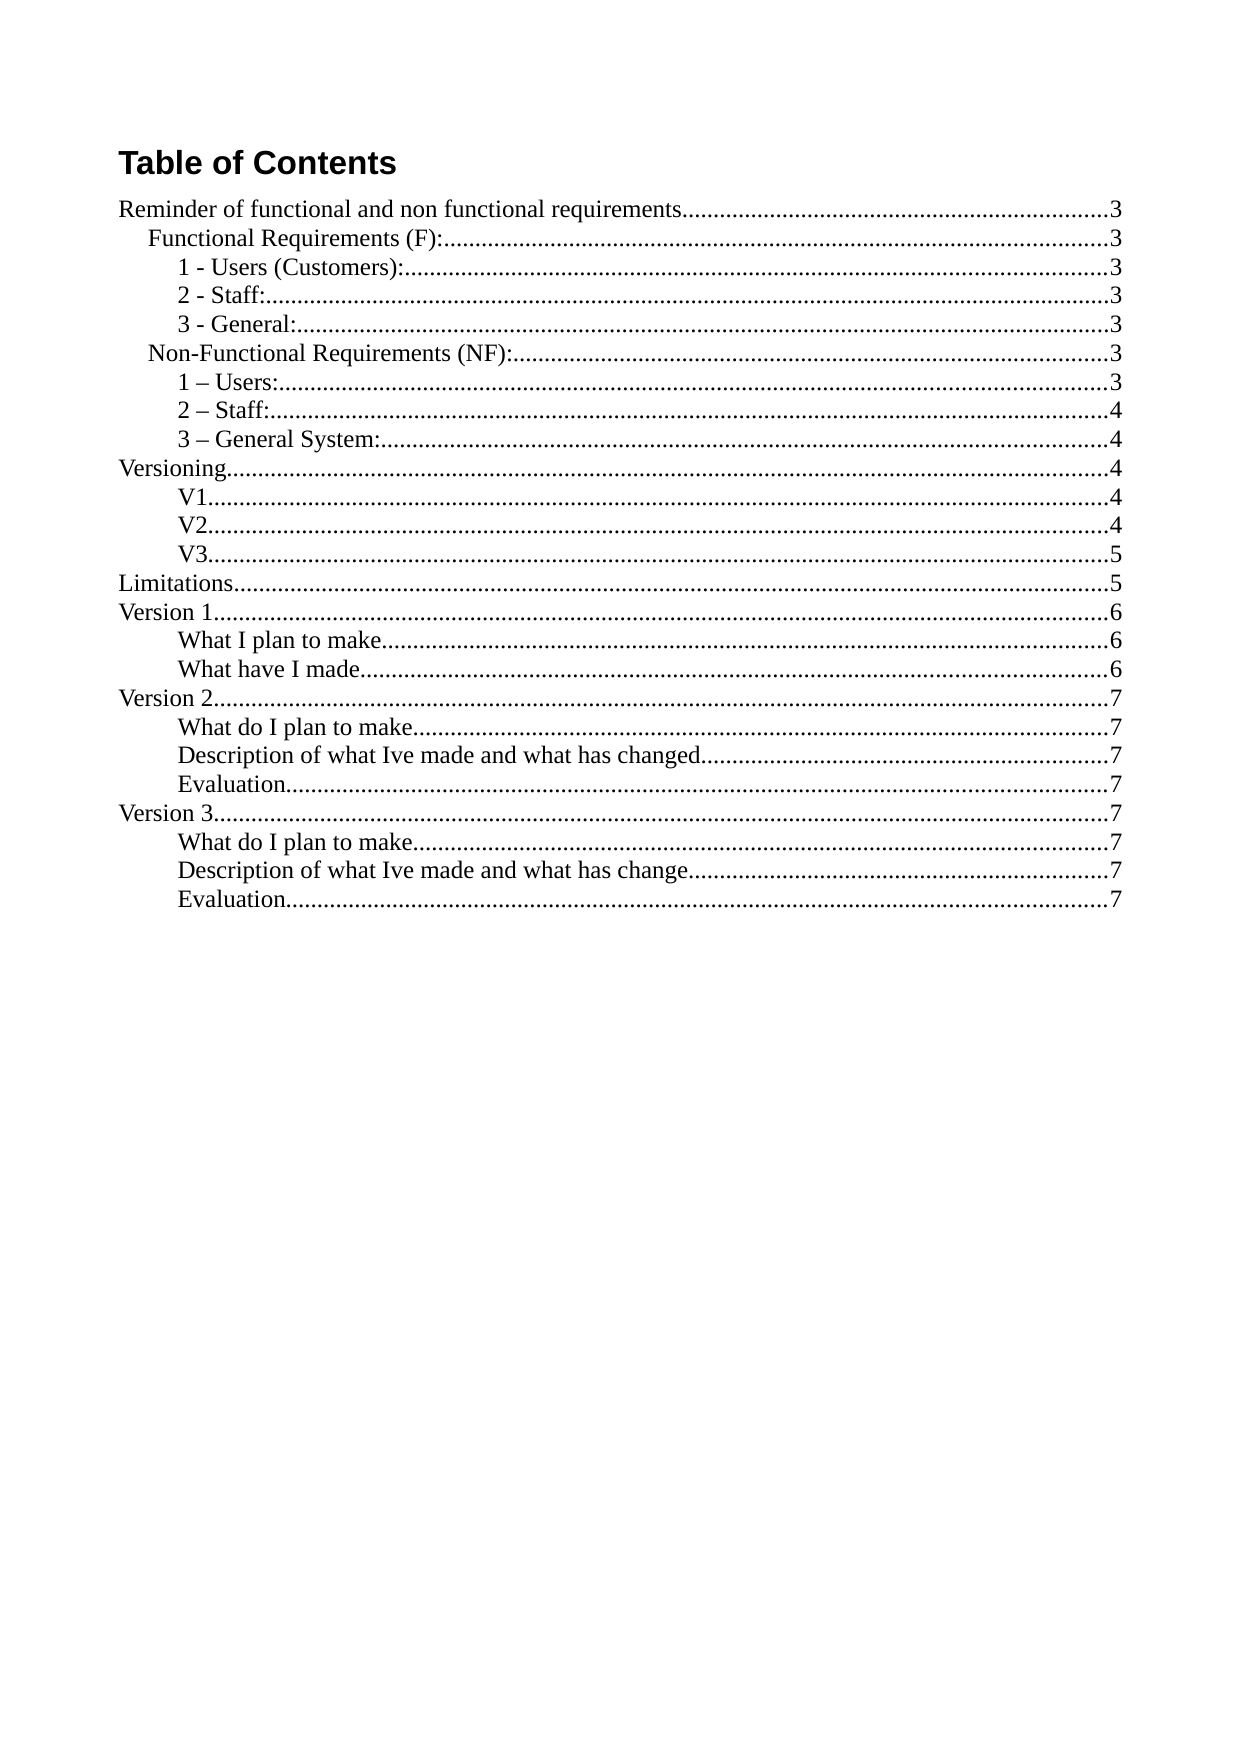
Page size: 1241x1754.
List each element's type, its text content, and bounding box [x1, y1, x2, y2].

subtitle Table of Contents [118, 143, 1122, 182]
text Description of what Ive made and what has changed 7 [177, 740, 1122, 769]
text 3 - General: 3 [177, 309, 1122, 338]
text Limitations 5 [118, 568, 1122, 597]
text What do I plan to make 7 [177, 827, 1122, 855]
text V1 4 [177, 482, 1122, 510]
text What have I made 6 [177, 654, 1122, 683]
text Evaluation 7 [177, 769, 1122, 798]
text Version 3 7 [118, 798, 1122, 827]
text 1 – Users: 3 [177, 367, 1122, 395]
text Version 2 7 [118, 683, 1122, 712]
text Evaluation 7 [177, 884, 1122, 913]
text Functional Requirements (F): 3 [148, 223, 1122, 252]
text Versioning 4 [118, 453, 1122, 482]
text Non-Functional Requirements (NF): 3 [148, 338, 1122, 367]
text Reminder of functional and non functional requirements 3 [118, 194, 1122, 223]
text 3 – General System: 4 [177, 424, 1122, 453]
text 1 - Users (Customers): 3 [177, 252, 1122, 280]
text V3 5 [177, 539, 1122, 568]
text 2 - Staff: 3 [177, 280, 1122, 309]
text 2 – Staff: 4 [177, 395, 1122, 424]
text Version 1 6 [118, 597, 1122, 625]
text V2 4 [177, 510, 1122, 539]
text What do I plan to make 7 [177, 712, 1122, 740]
text Description of what Ive made and what has change 7 [177, 855, 1122, 884]
text What I plan to make 6 [177, 625, 1122, 654]
